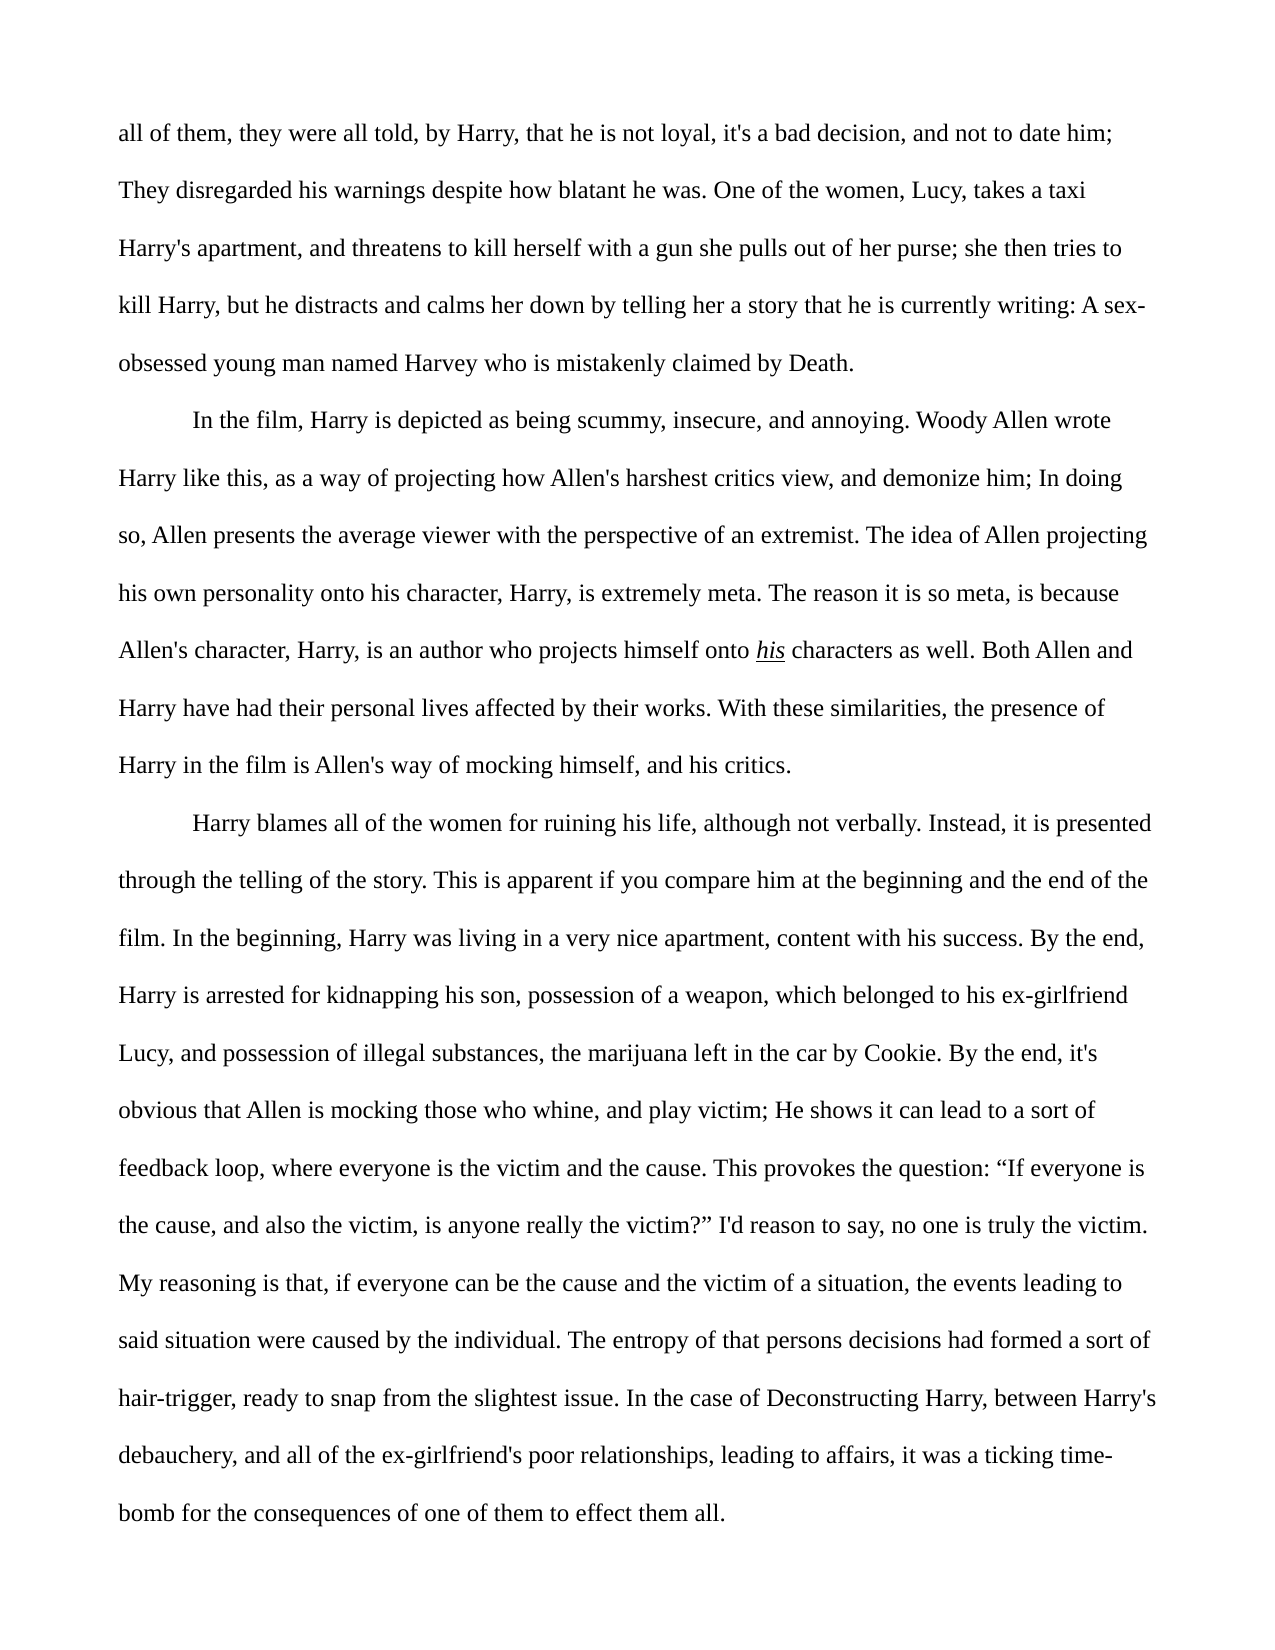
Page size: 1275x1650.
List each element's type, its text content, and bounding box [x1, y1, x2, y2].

text In the film, Harry is depicted as being scummy, insecure, and annoying. Woody Allen wrote Harry like this, as a way of projecting how Allen's harshest critics view, and demonize him; In doing so, Allen presents the average viewer with the perspective of an extremist. The idea of Allen projecting his own personality onto his character, Harry, is extremely meta. The reason it is so meta, is because Allen's character, Harry, is an author who projects himself onto his characters as well. Both Allen and Harry have had their personal lives affected by their works. With these similarities, the presence of Harry in the film is Allen's way of mocking himself, and his critics. [118, 406, 1157, 779]
text Harry blames all of the women for ruining his life, although not verbally. Instead, it is presented through the telling of the story. This is apparent if you compare him at the beginning and the end of the film. In the beginning, Harry was living in a very nice apartment, content with his success. By the end, Harry is arrested for kidnapping his son, possession of a weapon, which belonged to his ex-girlfriend Lucy, and possession of illegal substances, the marijuana left in the car by Cookie. By the end, it's obvious that Allen is mocking those who whine, and play victim; He shows it can lead to a sort of feedback loop, where everyone is the victim and the cause. This provokes the question: “If everyone is the cause, and also the victim, is anyone really the victim?” I'd reason to say, no one is truly the victim. My reasoning is that, if everyone can be the cause and the victim of a situation, the events leading to said situation were caused by the individual. The entropy of that persons decisions had formed a sort of hair-trigger, ready to snap from the slightest issue. In the case of Deconstructing Harry, between Harry's debauchery, and all of the ex-girlfriend's poor relationships, leading to affairs, it was a ticking time-bomb for the consequences of one of them to effect them all. [118, 808, 1157, 1527]
text all of them, they were all told, by Harry, that he is not loyal, it's a bad decision, and not to date him; They disregarded his warnings despite how blatant he was. One of the women, Lucy, takes a taxi Harry's apartment, and threatens to kill herself with a gun she pulls out of her purse; she then tries to kill Harry, but he distracts and calms her down by telling her a story that he is currently writing: A sex-obsessed young man named Harvey who is mistakenly claimed by Death. [118, 118, 1157, 377]
